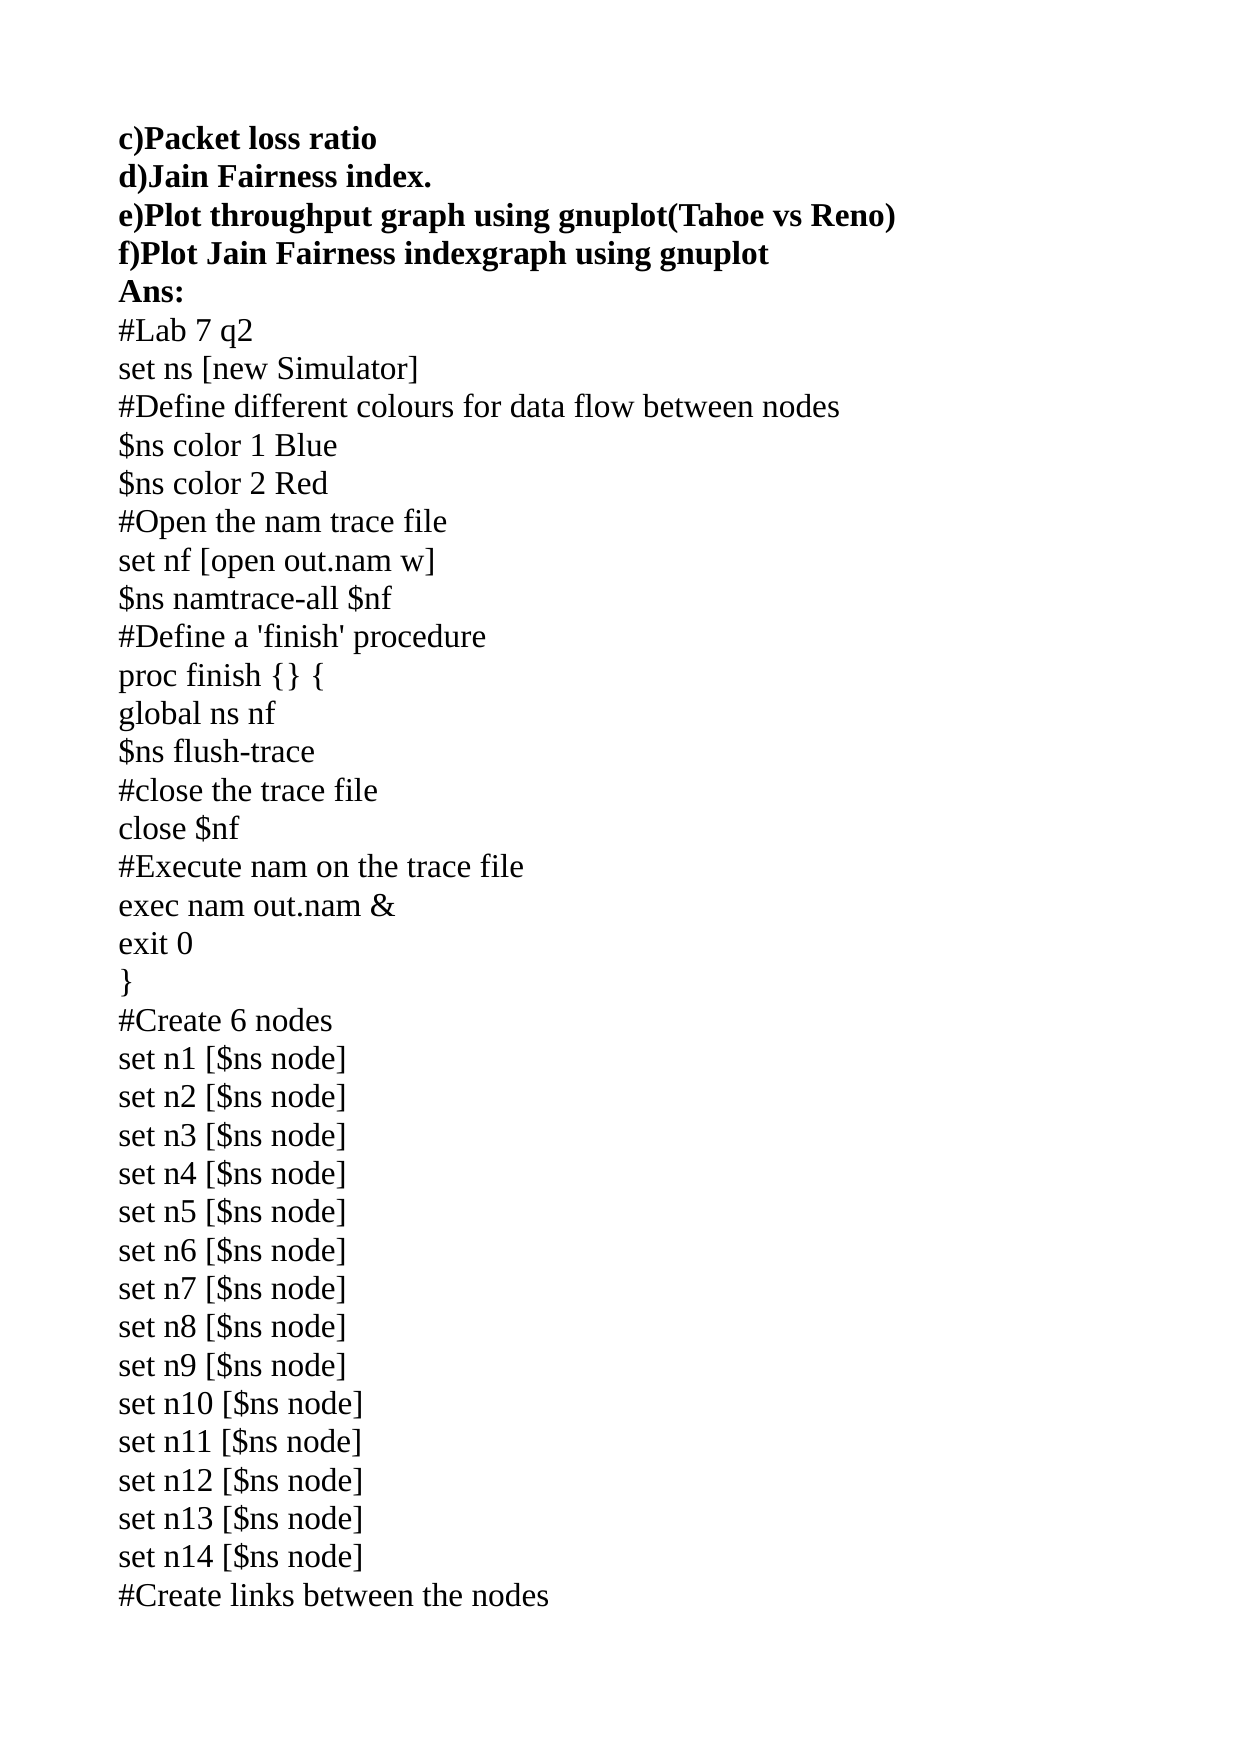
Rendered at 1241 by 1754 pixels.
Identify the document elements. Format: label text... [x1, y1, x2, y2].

text $ns color 1 Blue [118, 425, 1122, 463]
text d)Jain Fairness index. [118, 156, 1122, 195]
text #Create links between the nodes [118, 1575, 1122, 1613]
text set n8 [$ns node] [118, 1306, 1122, 1345]
text $ns color 2 Red [118, 463, 1122, 501]
text set n9 [$ns node] [118, 1345, 1122, 1383]
text set n7 [$ns node] [118, 1268, 1122, 1306]
text exec nam out.nam & [118, 885, 1122, 923]
text set n4 [$ns node] [118, 1153, 1122, 1191]
text set n5 [$ns node] [118, 1191, 1122, 1230]
text proc finish {} { [118, 655, 1122, 693]
text Ans: [118, 271, 1122, 310]
text #Execute nam on the trace file [118, 846, 1122, 885]
text set n13 [$ns node] [118, 1498, 1122, 1536]
text set n14 [$ns node] [118, 1536, 1122, 1575]
text #Define a 'finish' procedure [118, 616, 1122, 655]
text set n10 [$ns node] [118, 1383, 1122, 1421]
text #Open the nam trace file [118, 501, 1122, 540]
text #Lab 7 q2 [118, 310, 1122, 348]
text #Create 6 nodes [118, 1000, 1122, 1038]
text set nf [open out.nam w] [118, 540, 1122, 578]
text e)Plot throughput graph using gnuplot(Tahoe vs Reno) [118, 195, 1122, 233]
text $ns flush-trace [118, 731, 1122, 770]
text set n3 [$ns node] [118, 1115, 1122, 1153]
text #close the trace file [118, 770, 1122, 808]
text set ns [new Simulator] [118, 348, 1122, 386]
text $ns namtrace-all $nf [118, 578, 1122, 616]
text #Define different colours for data flow between nodes [118, 386, 1122, 425]
text set n1 [$ns node] [118, 1038, 1122, 1076]
text f)Plot Jain Fairness indexgraph using gnuplot [118, 233, 1122, 271]
text close $nf [118, 808, 1122, 846]
text set n6 [$ns node] [118, 1230, 1122, 1268]
text set n12 [$ns node] [118, 1460, 1122, 1498]
text set n11 [$ns node] [118, 1421, 1122, 1460]
text exit 0 [118, 923, 1122, 961]
text set n2 [$ns node] [118, 1076, 1122, 1115]
text global ns nf [118, 693, 1122, 731]
text c)Packet loss ratio [118, 118, 1122, 156]
text } [118, 961, 1122, 1000]
